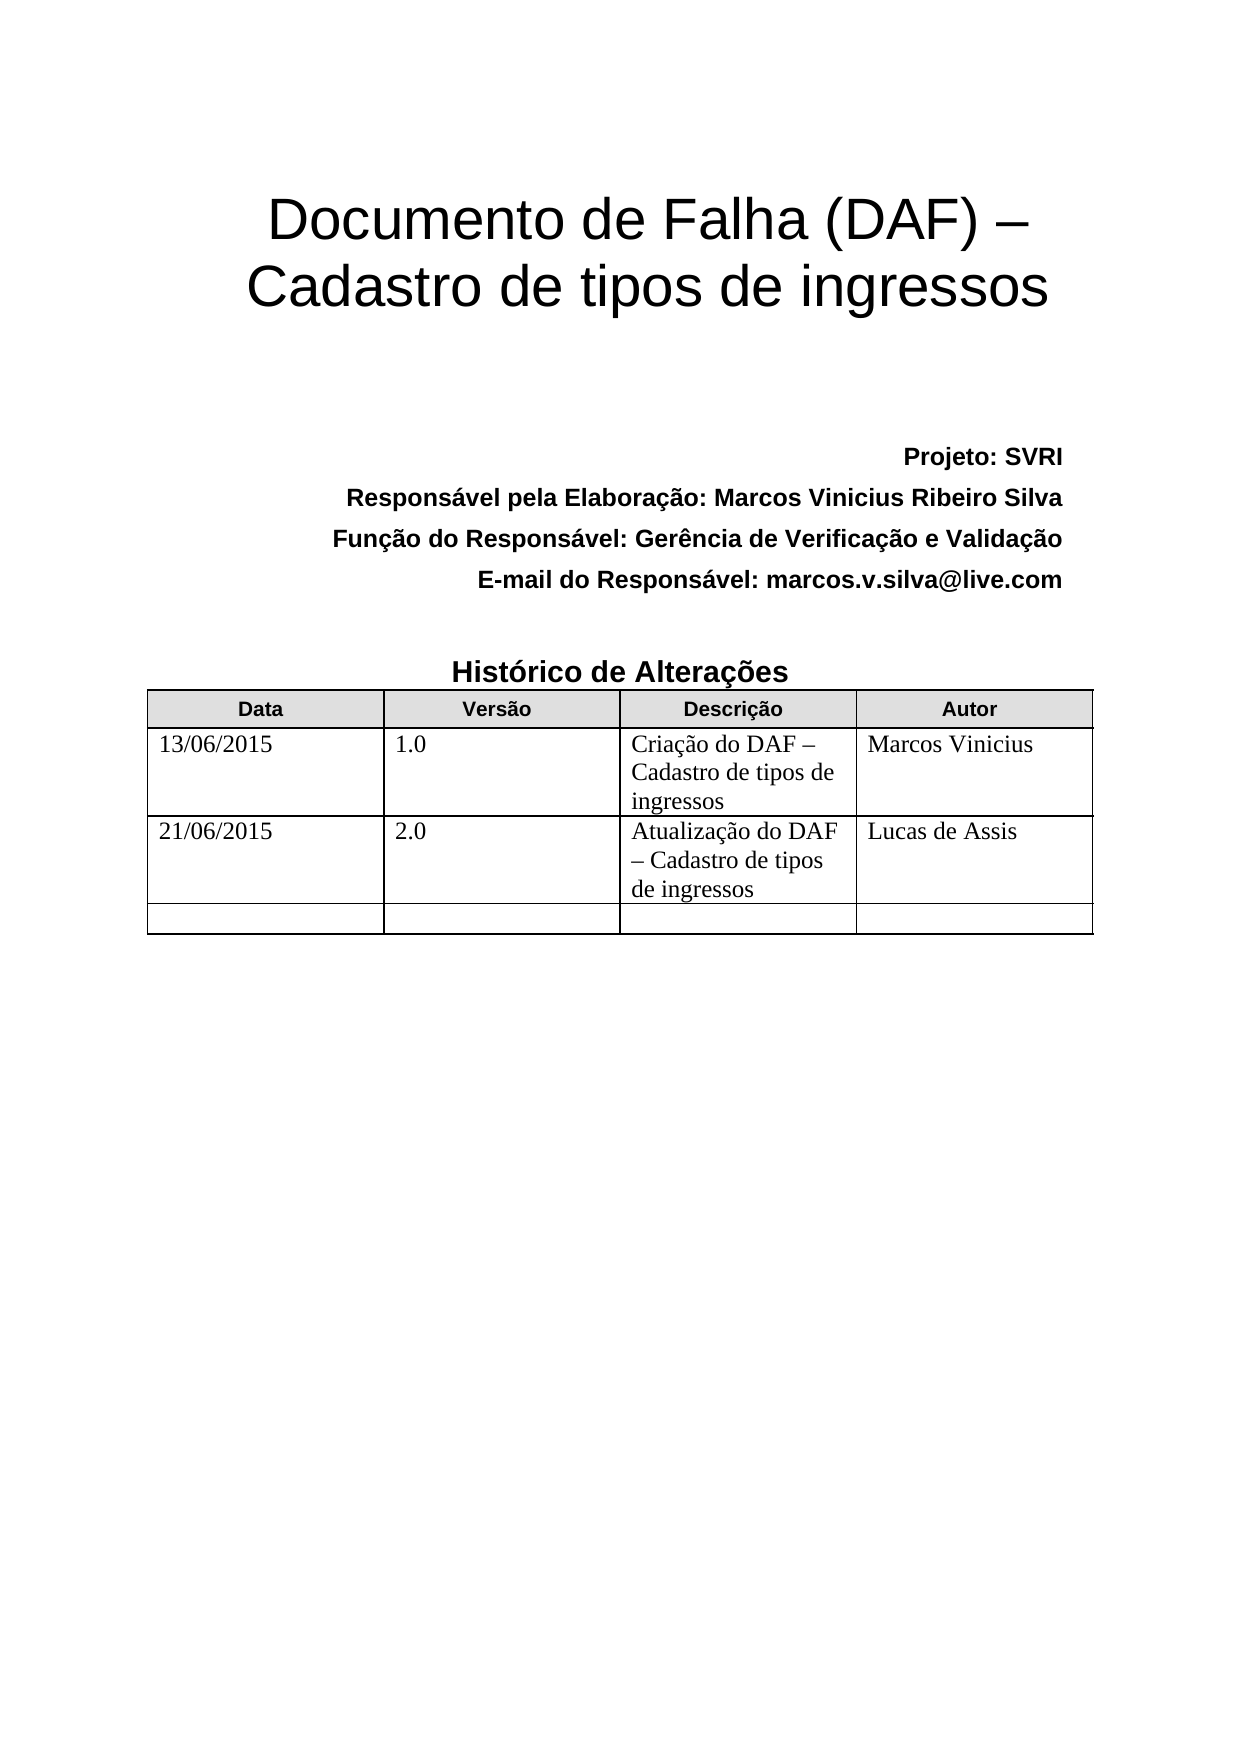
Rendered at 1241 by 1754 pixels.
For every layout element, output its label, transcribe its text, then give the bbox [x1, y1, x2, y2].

table_cell [385, 904, 619, 933]
table_cell Atualização do DAF – Cadastro de tipos de ingressos [621, 817, 856, 903]
table_cell [857, 904, 1092, 933]
table_cell Lucas de Assis [857, 817, 1092, 903]
table_header Data [148, 691, 383, 727]
table_cell [148, 904, 383, 933]
text Função do Responsável: Gerência de Verificação e Validação [177, 524, 1063, 553]
text Responsável pela Elaboração: Marcos Vinicius Ribeiro Silva [177, 483, 1063, 512]
table_cell Criação do DAF – Cadastro de tipos de ingressos [621, 729, 856, 815]
table_header Versão [385, 691, 619, 727]
text E-mail do Responsável: marcos.v.silva@live.com [177, 566, 1063, 594]
text Projeto: SVRI [177, 442, 1063, 471]
table_cell Marcos Vinicius [857, 729, 1092, 815]
text Documento de Falha (DAF) – Cadastro de tipos de ingressos [177, 185, 1119, 319]
table_cell 1.0 [385, 729, 619, 815]
text Histórico de Alterações [177, 654, 1063, 689]
table_header Descrição [621, 691, 856, 727]
table_cell [621, 904, 856, 933]
table_cell 21/06/2015 [148, 817, 383, 903]
table_cell 2.0 [385, 817, 619, 903]
table_header Autor [857, 691, 1092, 727]
table_cell 13/06/2015 [148, 729, 383, 815]
